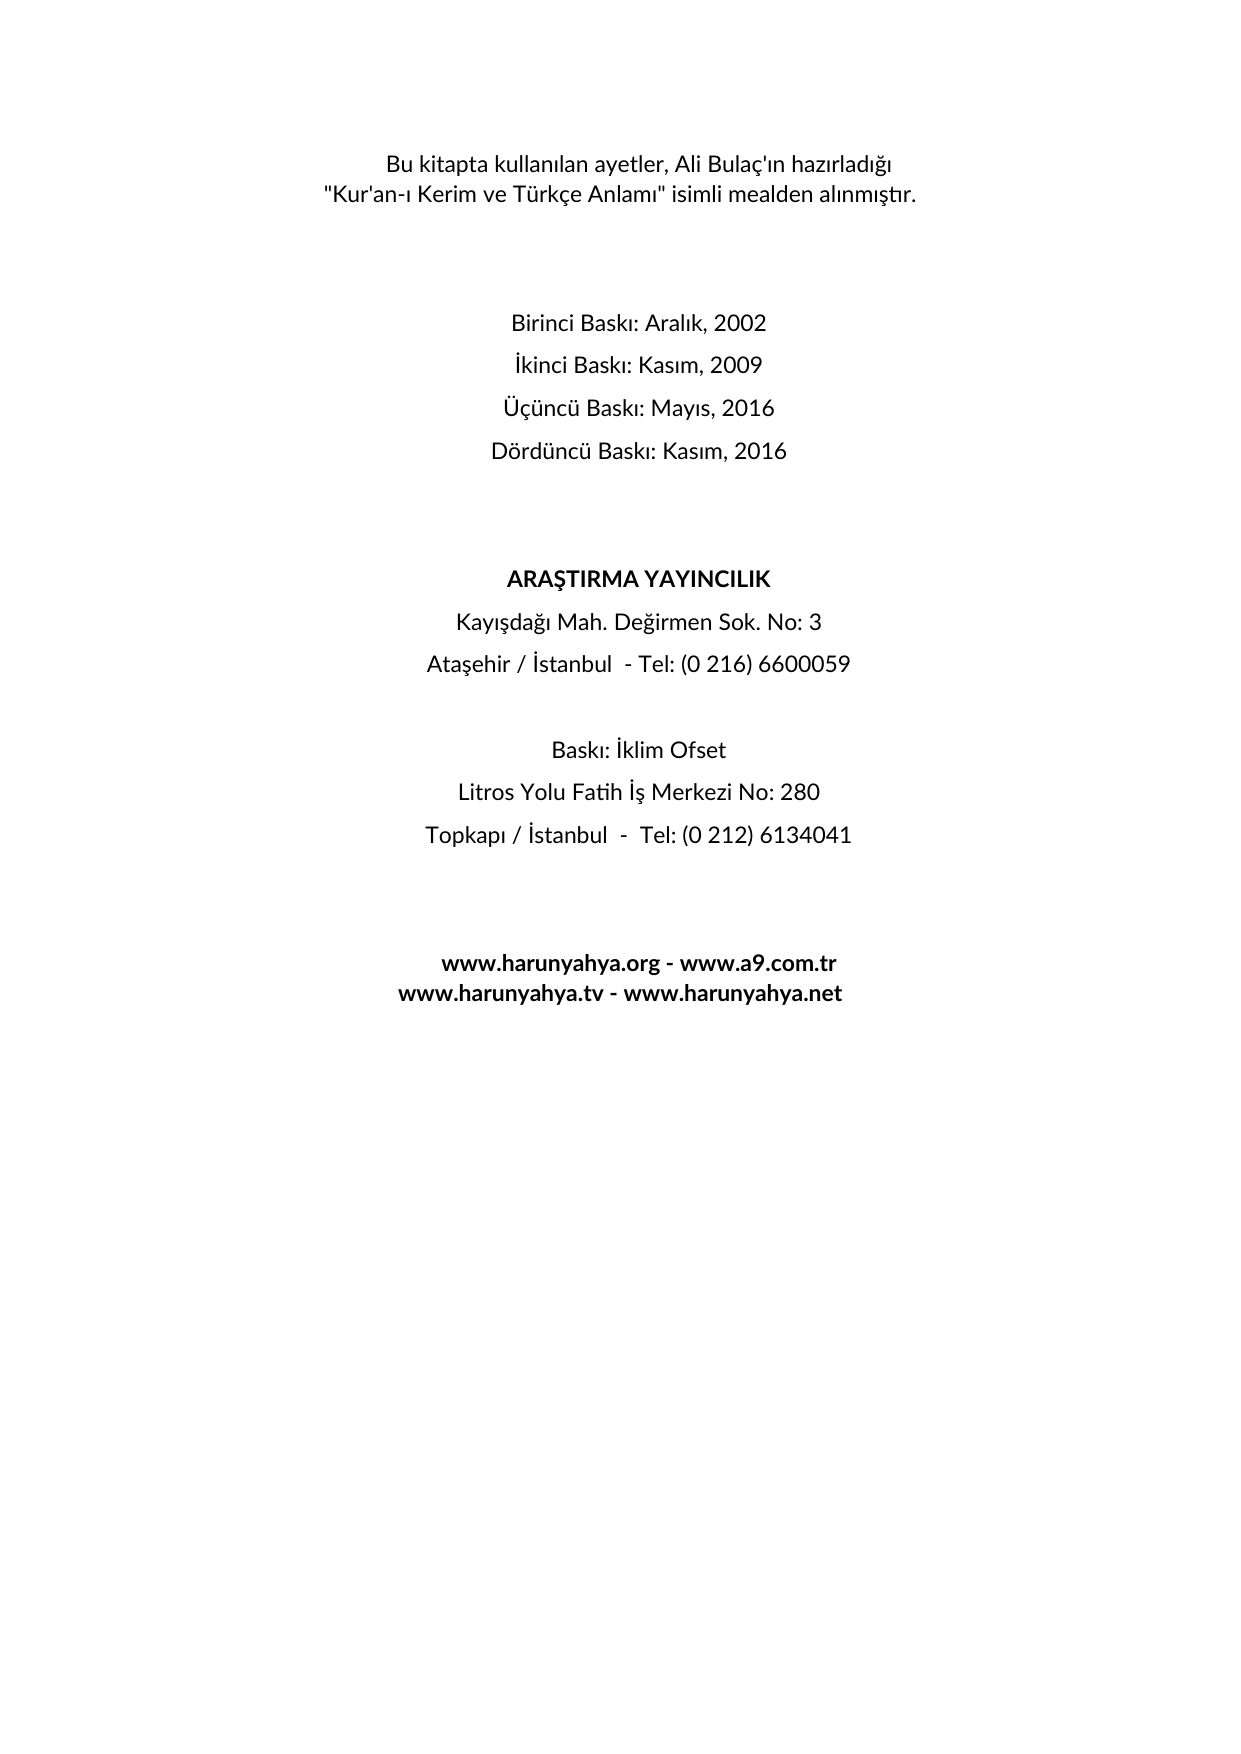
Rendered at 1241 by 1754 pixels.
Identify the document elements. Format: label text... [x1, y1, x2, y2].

text ARAŞTIRMA YAYINCILIK [150, 564, 1090, 592]
text Kayışdağı Mah. Değirmen Sok. No: 3 [150, 607, 1090, 635]
text www.harunyahya.org - www.a9.com.tr www.harunyahya.tv - www.harunyahya.net [150, 949, 1090, 1007]
text Üçüncü Baskı: Mayıs, 2016 [150, 394, 1090, 421]
text Bu kitapta kullanılan ayetler, Ali Bulaç'ın hazırladığı "Kur'an-ı Kerim ve Türkçe Anlamı" isimli mealden alınmıştır. [150, 150, 1090, 208]
text Litros Yolu Fatih İş Merkezi No: 280 [150, 778, 1090, 806]
text Dördüncü Baskı: Kasım, 2016 [150, 436, 1090, 464]
text Topkapı / İstanbul - Tel: (0 212) 6134041 [150, 821, 1090, 848]
text İkinci Baskı: Kasım, 2009 [150, 351, 1090, 378]
text Birinci Baskı: Aralık, 2002 [150, 308, 1090, 336]
text Ataşehir / İstanbul - Tel: (0 216) 6600059 [150, 650, 1090, 677]
text Baskı: İklim Ofset [150, 735, 1090, 763]
